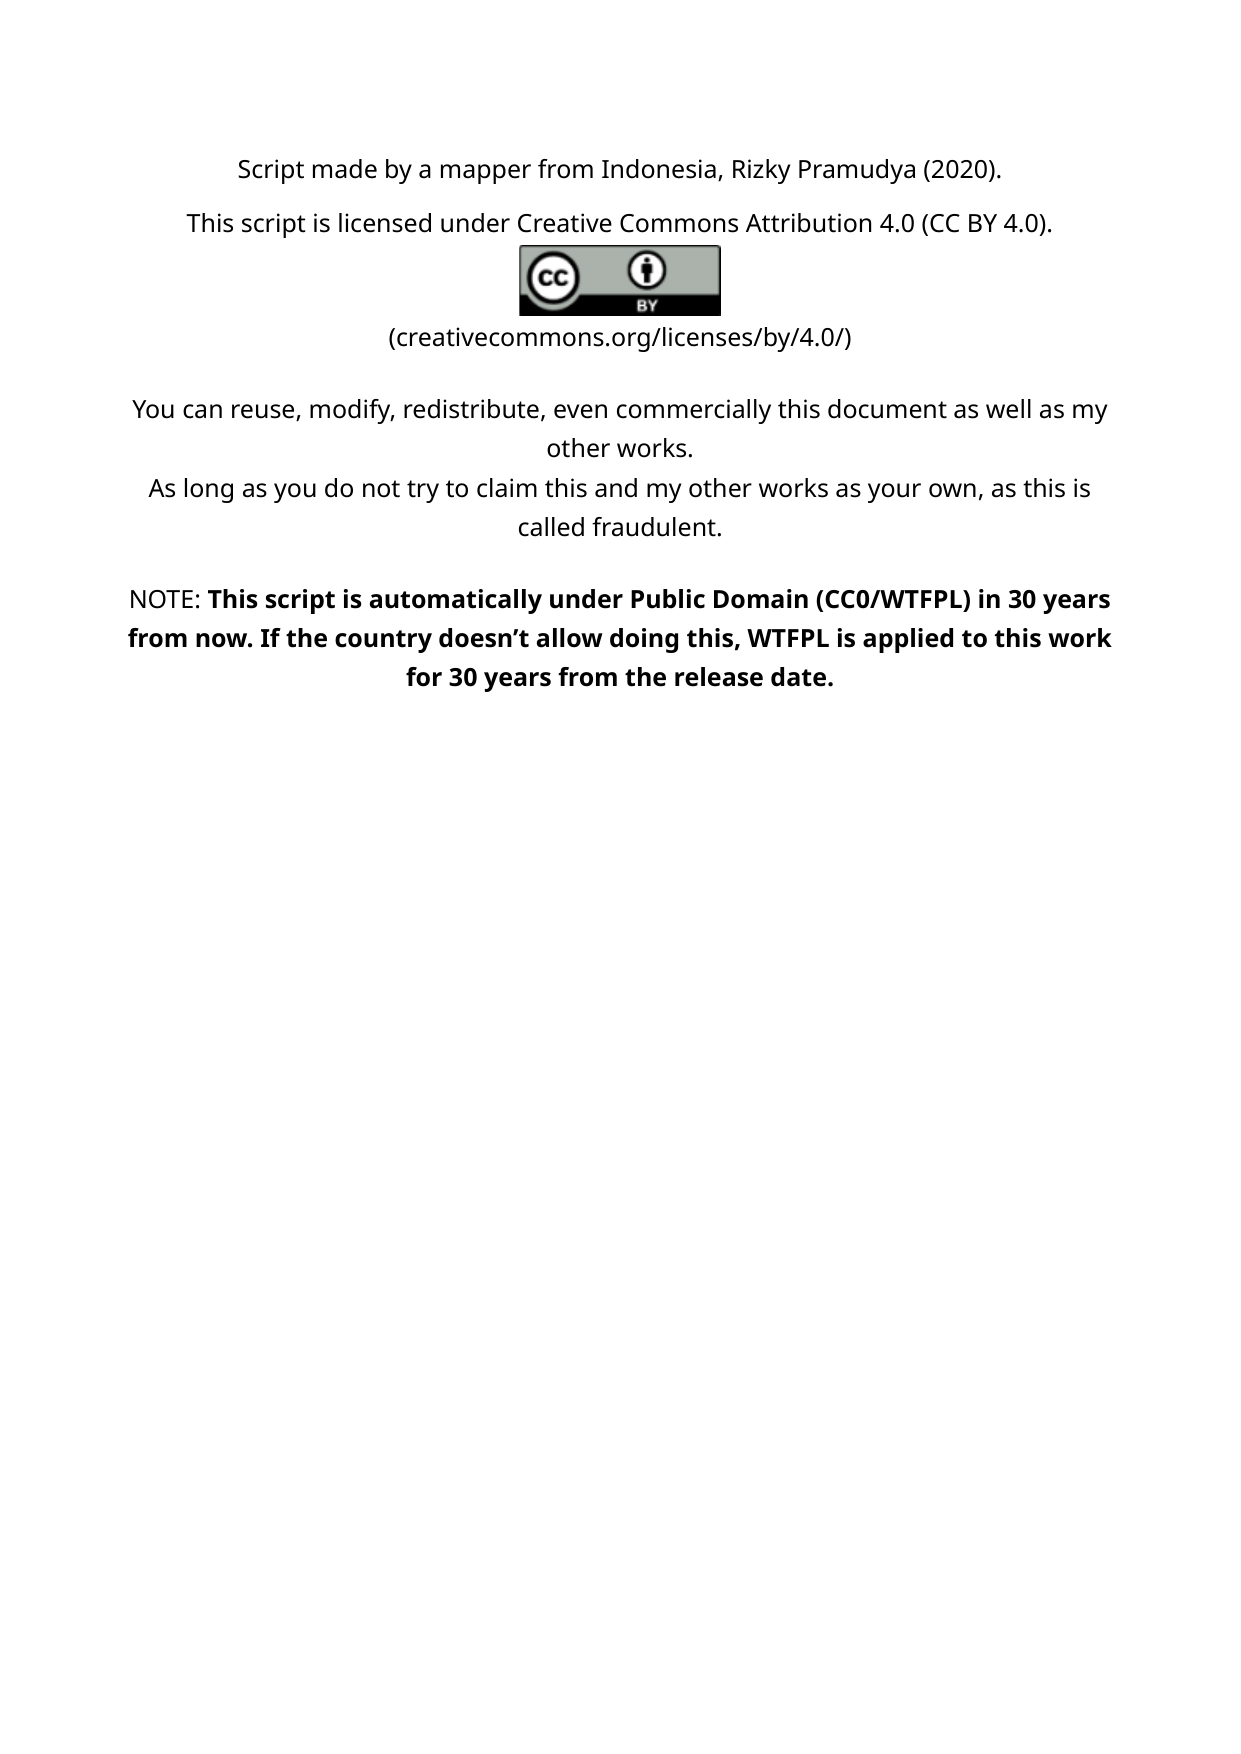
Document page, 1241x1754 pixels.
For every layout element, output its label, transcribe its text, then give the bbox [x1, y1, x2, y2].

text You can reuse, modify, redistribute, even commercially this document as well as my other works. [118, 392, 1122, 465]
text As long as you do not try to claim this and my other works as your own, as this is called fraudulent. [118, 470, 1122, 543]
picture [519, 245, 721, 316]
text NOTE: This script is automatically under Public Domain (CC0/WTFPL) in 30 years from now. If the country doesn’t allow doing this, WTFPL is applied to this work for 30 years from the release date. [118, 582, 1122, 694]
text This script is licensed under Creative Commons Attribution 4.0 (CC BY 4.0). [118, 206, 1122, 240]
text Script made by a mapper from Indonesia, Rizky Pramudya (2020). [118, 152, 1122, 186]
text (creativecommons.org/licenses/by/4.0/) [118, 320, 1122, 354]
